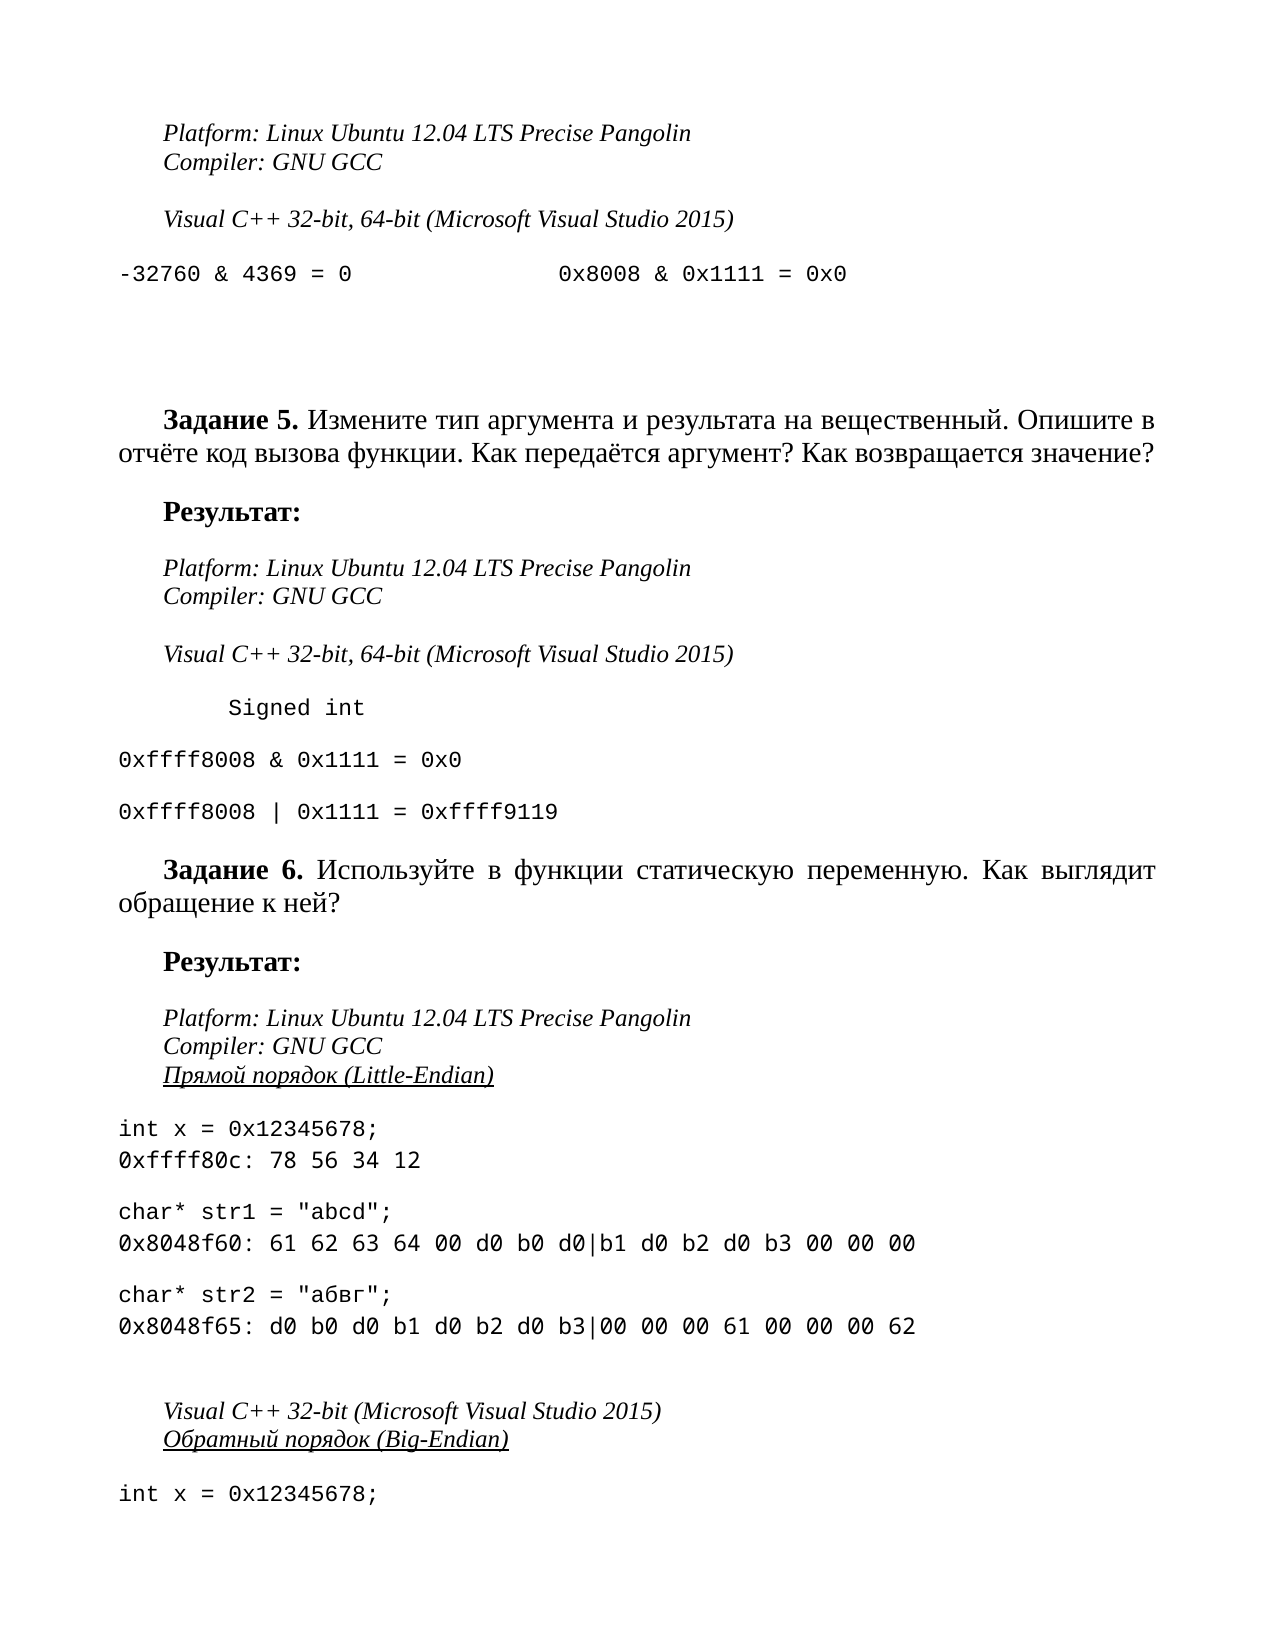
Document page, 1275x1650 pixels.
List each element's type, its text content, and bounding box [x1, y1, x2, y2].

text Прямой порядок (Little-Endian) [118, 1060, 1157, 1089]
text char* str2 = "абвг"; [118, 1284, 1157, 1310]
text Compiler: GNU GCC [118, 147, 1157, 176]
text -32760 & 4369 = 0 0x8008 & 0x1111 = 0x0 [118, 262, 1157, 288]
text int x = 0x12345678; [118, 1118, 1157, 1143]
text Compiler: GNU GCC [118, 1031, 1157, 1060]
text Compiler: GNU GCC [118, 581, 1157, 610]
text Результат: [118, 944, 1157, 978]
text Visual C++ 32-bit, 64-bit (Microsoft Visual Studio 2015) [118, 639, 1157, 668]
text Результат: [118, 494, 1157, 528]
text 0x8048f60: 61 62 63 64 00 d0 b0 d0|b1 d0 b2 d0 b3 00 00 00 [118, 1227, 1157, 1258]
text 0xffff80c: 78 56 34 12 [118, 1143, 1157, 1175]
text Visual C++ 32-bit, 64-bit (Microsoft Visual Studio 2015) [118, 204, 1157, 233]
text Platform: Linux Ubuntu 12.04 LTS Precise Pangolin [118, 1003, 1157, 1031]
text char* str1 = "abcd"; [118, 1201, 1157, 1227]
text 0x8048f65: d0 b0 d0 b1 d0 b2 d0 b3|00 00 00 61 00 00 00 62 [118, 1310, 1157, 1341]
text Platform: Linux Ubuntu 12.04 LTS Precise Pangolin [118, 118, 1157, 147]
text Обратный порядок (Big-Endian) [118, 1424, 1157, 1453]
text 0xffff8008 & 0x1111 = 0x0 [118, 748, 1157, 774]
text int x = 0x12345678; [118, 1482, 1157, 1508]
text 0xffff8008 | 0x1111 = 0xffff9119 [118, 800, 1157, 826]
text Задание 5. Измените тип аргумента и результата на вещественный. Опишите в отчёте код вызова функции. Как передаётся аргумент? Как возвращается значение? [118, 402, 1157, 469]
text Signed int [118, 696, 1157, 722]
text Platform: Linux Ubuntu 12.04 LTS Precise Pangolin [118, 553, 1157, 581]
text Задание 6. Используйте в функции статическую переменную. Как выглядит обращение к ней? [118, 852, 1157, 919]
text Visual C++ 32-bit (Microsoft Visual Studio 2015) [118, 1396, 1157, 1424]
